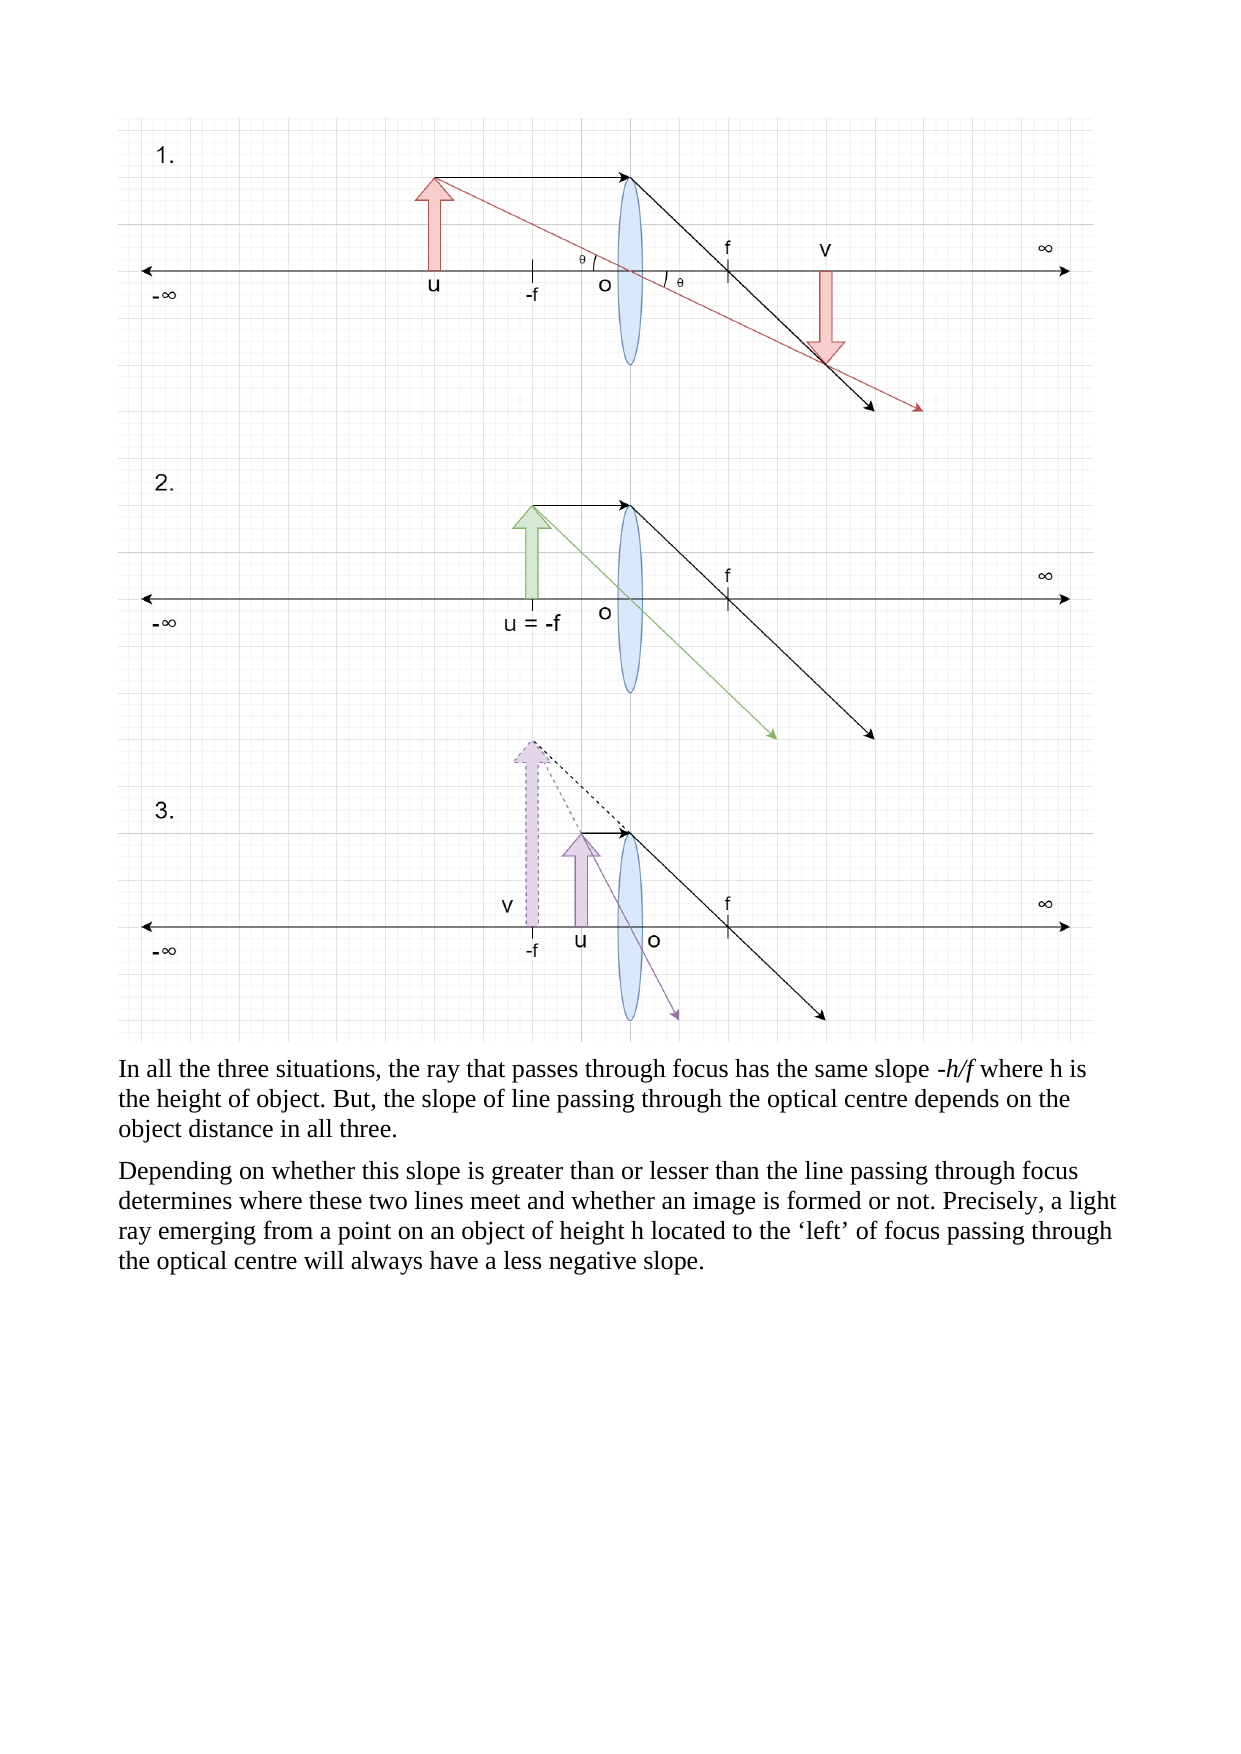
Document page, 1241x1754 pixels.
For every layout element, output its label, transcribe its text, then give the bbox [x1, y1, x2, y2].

text Depending on whether this slope is greater than or lesser than the line passing through focus determines where these two lines meet and whether an image is formed or not. Precisely, a light ray emerging from a point on an object of height h located to the ‘left’ of focus passing through the optical centre will always have a less negative slope. [118, 1155, 1122, 1275]
text In all the three situations, the ray that passes through focus has the same slope -h/f where h is the height of object. But, the slope of line passing through the optical centre depends on the object distance in all three. [118, 1053, 1122, 1143]
picture [118, 118, 1094, 1042]
